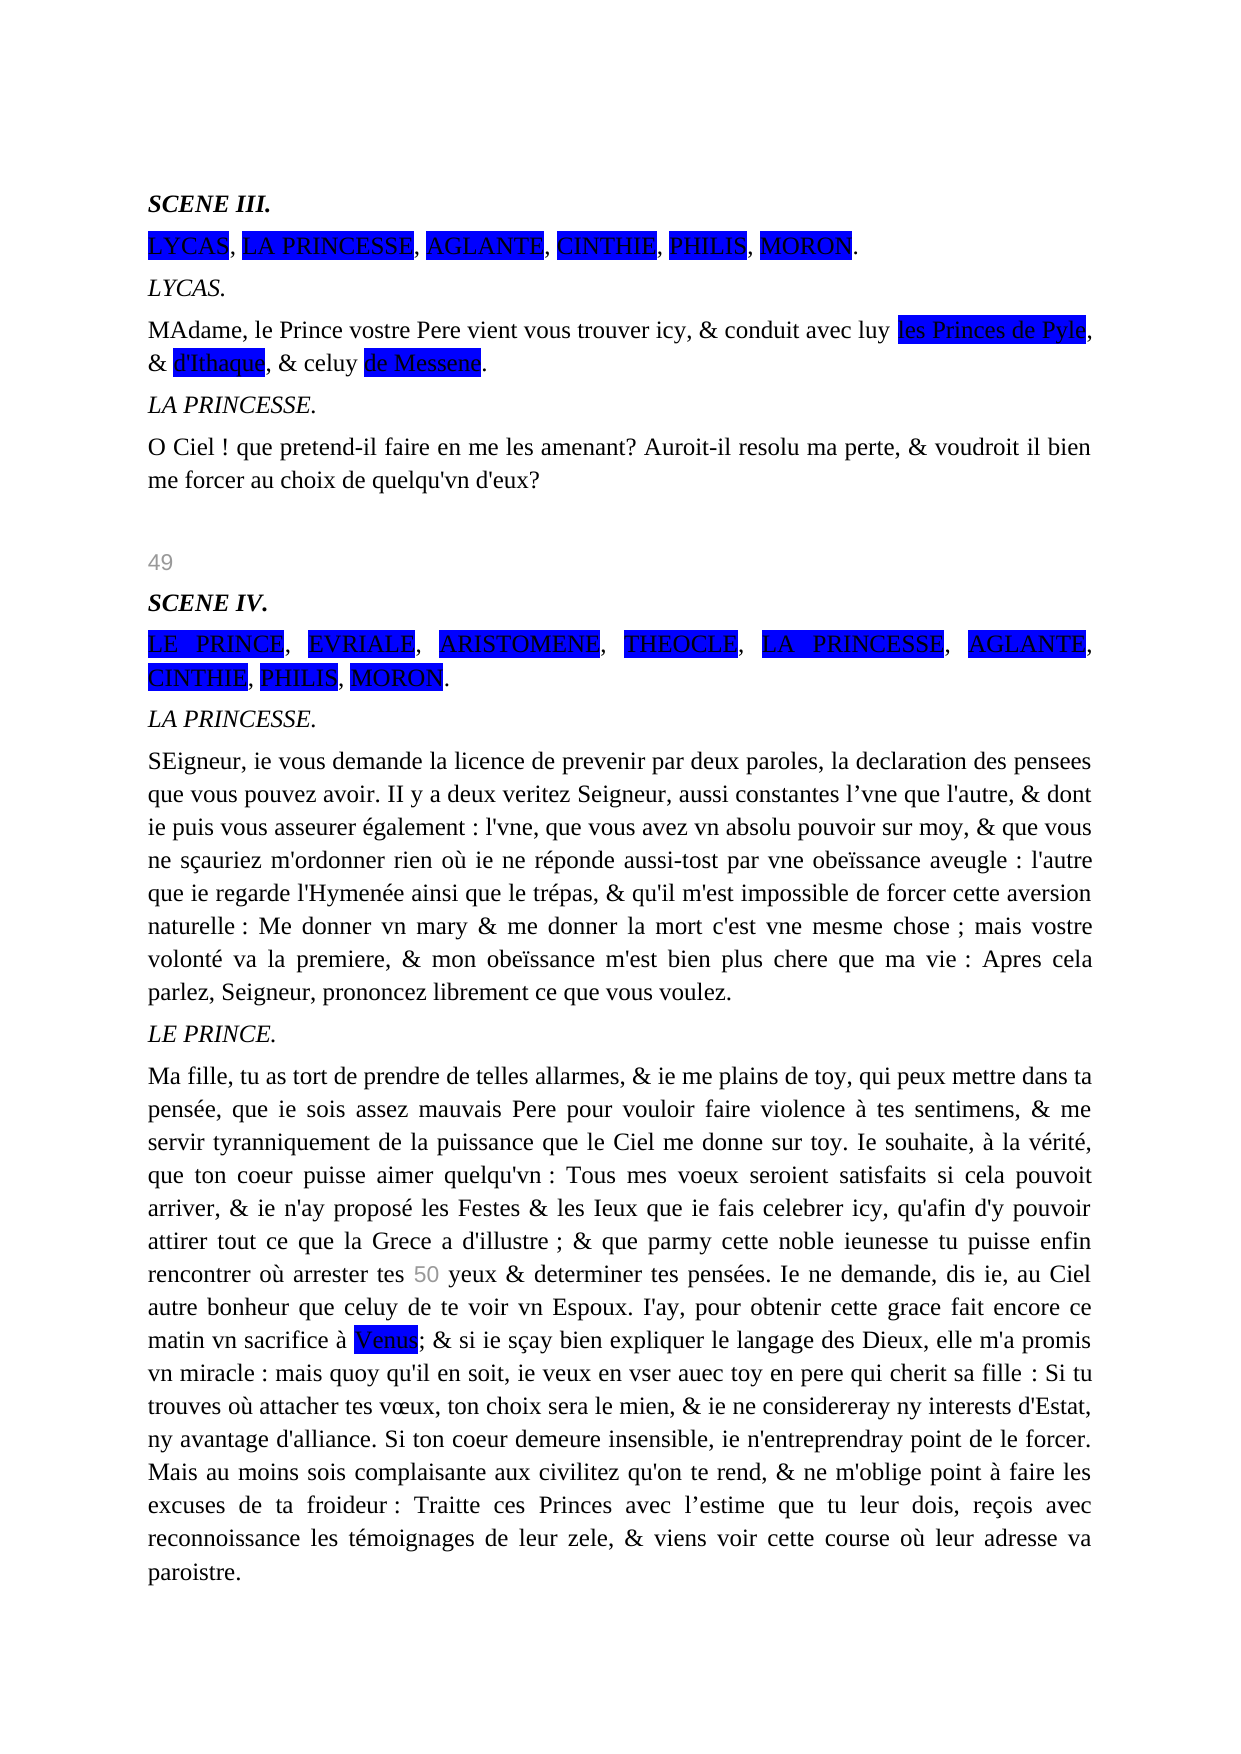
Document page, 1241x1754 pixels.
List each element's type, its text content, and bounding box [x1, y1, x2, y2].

text LE PRINCE, EVRIALE, ARISTOMENE, THEOCLE, LA PRINCESSE, AGLANTE, CINTHIE, PHILIS, MORON. [148, 629, 1093, 691]
text LA PRINCESSE. [148, 390, 1093, 419]
text MAdame, le Prince vostre Pere vient vous trouver icy, & conduit avec luy les Princes de Pyle, & d'Ithaque, & celuy de Messene. [148, 315, 1093, 377]
text Ma fille, tu as tort de prendre de telles allarmes, & ie me plains de toy, qui peux mettre dans ta pensée, que ie sois assez mauvais Pere pour vouloir faire violence à tes sentimens, & me servir tyranniquement de la puissance que le Ciel me donne sur toy. Ie souhaite, à la vérité, que ton coeur puisse aimer quelqu'vn : Tous mes voeux seroient satisfaits si cela pouvoit arriver, & ie n'ay proposé les Festes & les Ieux que ie fais celebrer icy, qu'afin d'y pouvoir attirer tout ce que la Grece a d'illustre ; & que parmy cette noble ieunesse tu puisse enfin rencontrer où arrester tes 50 yeux & determiner tes pensées. Ie ne demande, dis ie, au Ciel autre bonheur que celuy de te voir vn Espoux. I'ay, pour obtenir cette grace fait encore ce matin vn sacrifice à Venus; & si ie sçay bien expliquer le langage des Dieux, elle m'a promis vn miracle : mais quoy qu'il en soit, ie veux en vser auec toy en pere qui cherit sa fille : Si tu trouves où attacher tes vœux, ton choix sera le mien, & ie ne considereray ny interests d'Estat, ny avantage d'alliance. Si ton coeur demeure insensible, ie n'entreprendray point de le forcer. Mais au moins sois complaisante aux civilitez qu'on te rend, & ne m'oblige point à faire les excuses de ta froideur : Traitte ces Princes avec l’estime que tu leur dois, reçois avec reconnoissance les témoignages de leur zele, & viens voir cette course où leur adresse va paroistre. [148, 1061, 1093, 1585]
text SEigneur, ie vous demande la licence de prevenir par deux paroles, la declaration des pensees que vous pouvez avoir. II y a deux veritez Seigneur, aussi constantes l’vne que l'autre, & dont ie puis vous asseurer également : l'vne, que vous avez vn absolu pouvoir sur moy, & que vous ne sçauriez m'ordonner rien où ie ne réponde aussi-tost par vne obeïssance aveugle : l'autre que ie regarde l'Hymenée ainsi que le trépas, & qu'il m'est impossible de forcer cette aversion naturelle : Me donner vn mary & me donner la mort c'est vne mesme chose ; mais vostre volonté va la premiere, & mon obeïssance m'est bien plus chere que ma vie : Apres cela parlez, Seigneur, prononcez librement ce que vous voulez. [148, 746, 1093, 1006]
text LYCAS. [148, 273, 1093, 302]
text SCENE III. [148, 189, 1093, 218]
text LA PRINCESSE. [148, 704, 1093, 733]
text LE PRINCE. [148, 1019, 1093, 1048]
text LYCAS, LA PRINCESSE, AGLANTE, CINTHIE, PHILIS, MORON. [852, 231, 1093, 260]
text O Ciel ! que pretend-il faire en me les amenant? Auroit-il resolu ma perte, & voudroit il bien me forcer au choix de quelqu'vn d'eux? [148, 432, 1093, 494]
text SCENE IV. [148, 588, 1093, 616]
text 49 [173, 549, 1093, 575]
